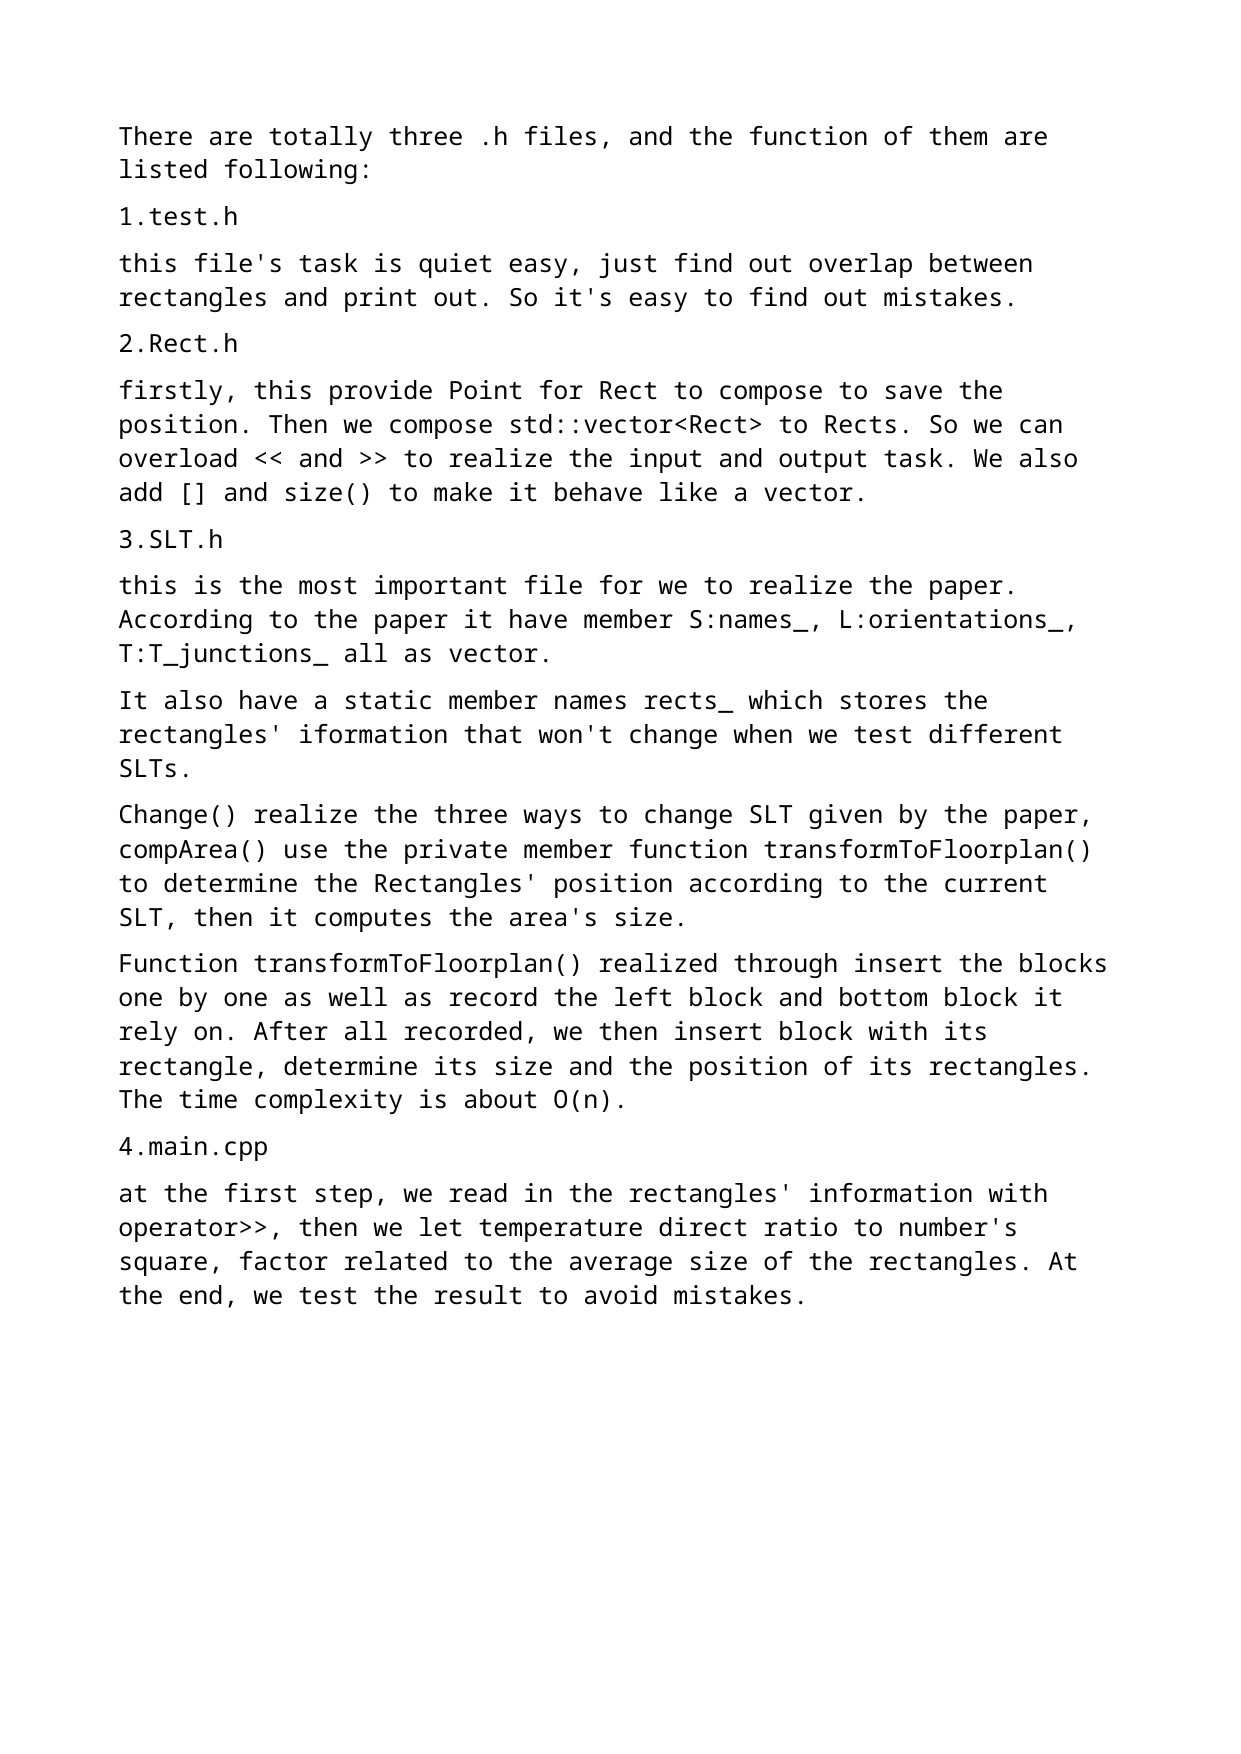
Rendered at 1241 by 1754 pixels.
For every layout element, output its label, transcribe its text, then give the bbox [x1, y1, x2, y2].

text It also have a static member names rects_ which stores the rectangles' iformation that won't change when we test different SLTs. [118, 682, 1122, 785]
text 3.SLT.h [118, 521, 1122, 555]
text at the first step, we read in the rectangles' information with operator>>, then we let temperature direct ratio to number's square, factor related to the average size of the rectangles. At the end, we test the result to avoid mistakes. [118, 1175, 1122, 1312]
text 1.test.h [118, 199, 1122, 233]
text 2.Rect.h [118, 326, 1122, 360]
text 4.main.cpp [118, 1129, 1122, 1163]
text this file's task is quiet easy, just find out overlap between rectangles and print out. So it's easy to find out mistakes. [118, 245, 1122, 313]
text firstly, this provide Point for Rect to compose to save the position. Then we compose std::vector<Rect> to Rects. So we can overload << and >> to realize the input and output task. We also add [] and size() to make it behave like a vector. [118, 372, 1122, 509]
text this is the most important file for we to realize the paper. According to the paper it have member S:names_, L:orientations_, T:T_junctions_ all as vector. [118, 568, 1122, 670]
text There are totally three .h files, and the function of them are listed following: [118, 118, 1122, 186]
text Function transformToFloorplan() realized through insert the blocks one by one as well as record the left block and bottom block it rely on. After all recorded, we then insert block with its rectangle, determine its size and the position of its rectangles. The time complexity is about O(n). [118, 946, 1122, 1116]
text Change() realize the three ways to change SLT given by the paper, compArea() use the private member function transformToFloorplan() to determine the Rectangles' position according to the current SLT, then it computes the area's size. [118, 797, 1122, 933]
